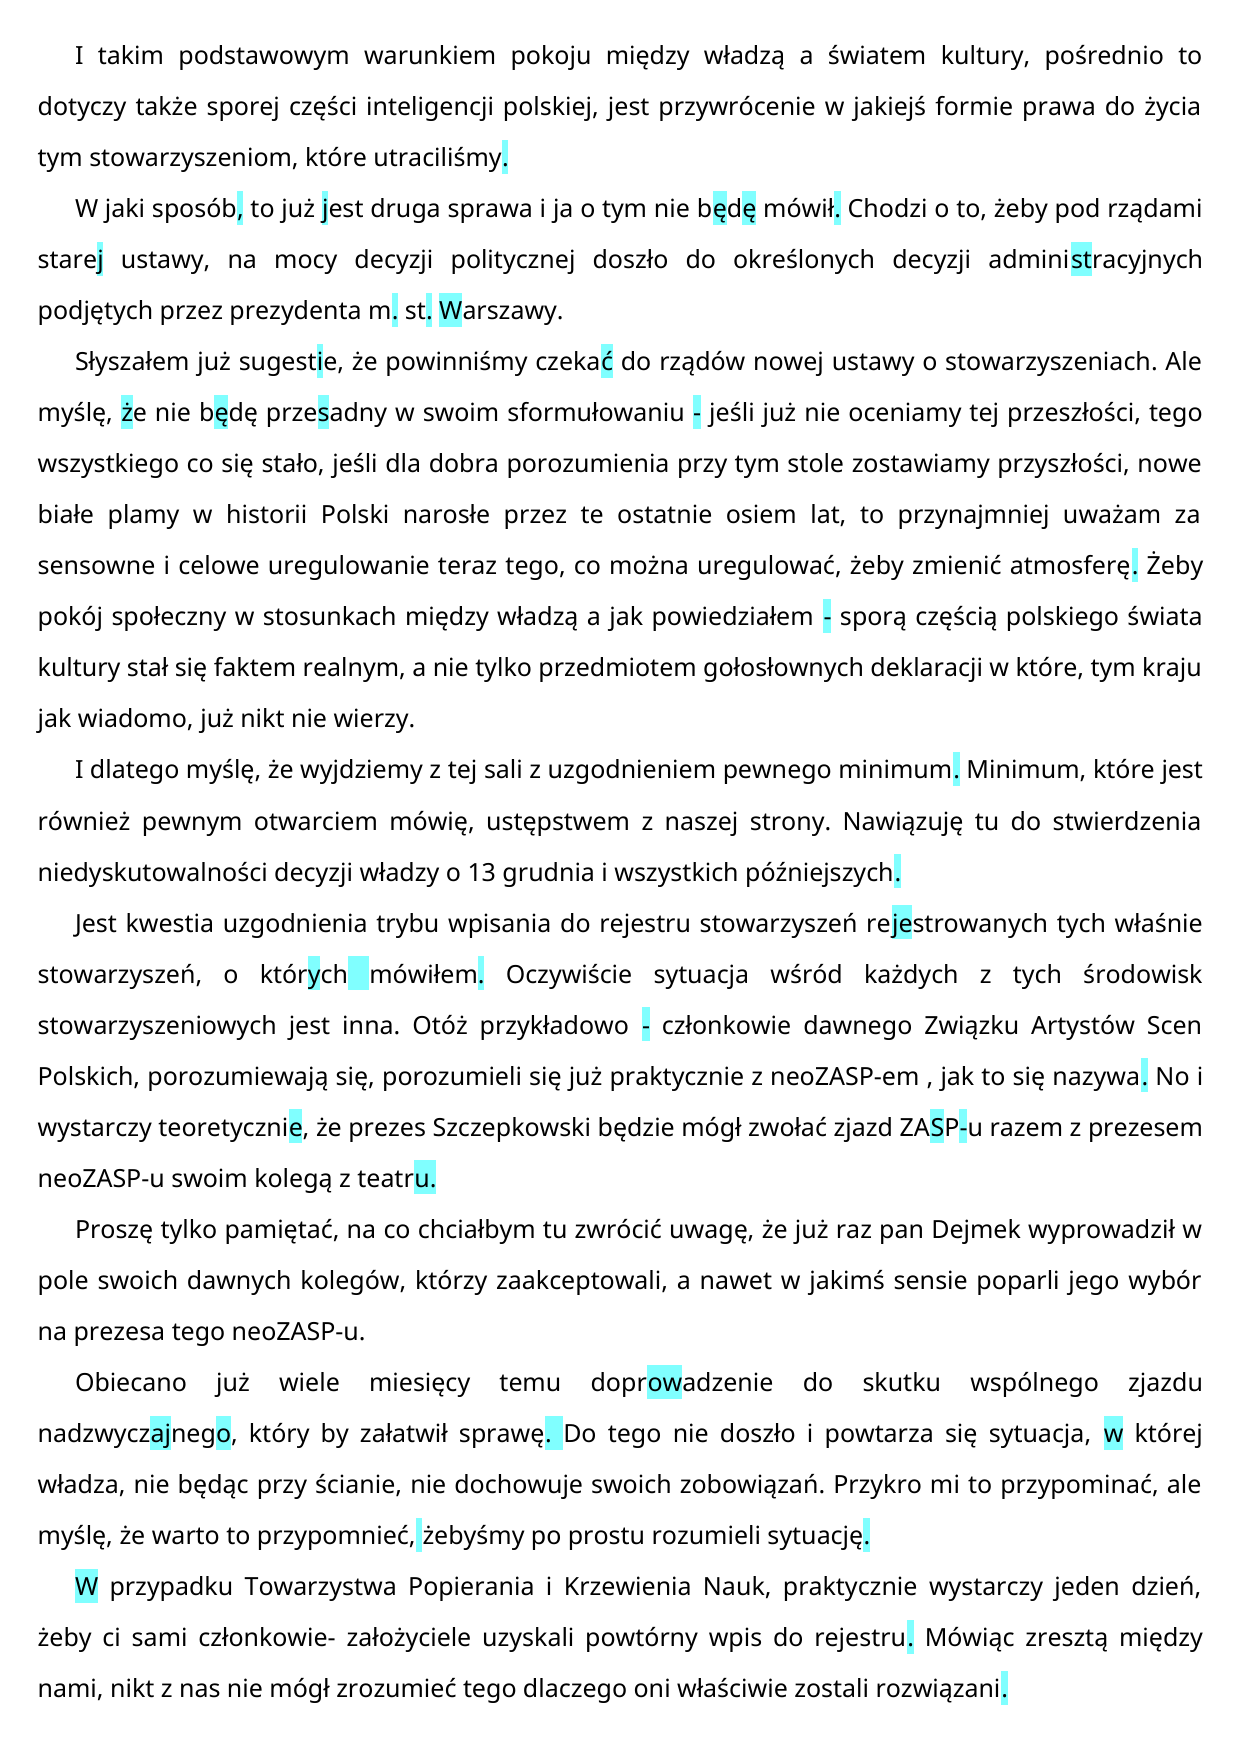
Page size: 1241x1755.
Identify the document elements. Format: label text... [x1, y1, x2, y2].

text Słyszałem już sugestie, że powinniśmy czekać do rządów nowej ustawy o stowarzyszeniach. Ale myślę, że nie będę przesadny w swoim sformułowaniu - jeśli już nie oceniamy tej przeszłości, tego wszystkiego co się stało, jeśli dla dobra porozumienia przy tym stole zostawiamy przyszłości, nowe białe plamy w historii Polski narosłe przez te ostatnie osiem lat, to przynajmniej uważam za sensowne i celowe uregulowanie teraz tego, co można uregulować, żeby zmienić atmosferę. Żeby pokój społeczny w stosunkach między władzą a jak powiedziałem - sporą częścią polskiego świata kultury stał się faktem realnym, a nie tylko przedmiotem gołosłownych deklaracji w które, tym kraju jak wiadomo, już nikt nie wierzy. [37, 344, 1203, 735]
text Obiecano już wiele miesięcy temu doprowadzenie do skutku wspólnego zjazdu nadzwyczajnego, który by załatwił sprawę. Do tego nie doszło i powtarza się sytuacja, w której władza, nie będąc przy ścianie, nie dochowuje swoich zobowiązań. Przykro mi to przypominać, ale myślę, że warto to przypomnieć, żebyśmy po prostu rozumieli sytuację. [37, 1364, 1203, 1552]
text Proszę tylko pamiętać, na co chciałbym tu zwrócić uwagę, że już raz pan Dejmek wyprowadził w pole swoich dawnych kolegów, którzy zaakceptowali, a nawet w jakimś sensie poparli jego wybór na prezesa tego neoZASP-u. [37, 1211, 1203, 1348]
text W przypadku Towarzystwa Popierania i Krzewienia Nauk, praktycznie wystarczy jeden dzień, żeby ci sami członkowie- założyciele uzyskali powtórny wpis do rejestru. Mówiąc zresztą między nami, nikt z nas nie mógł zrozumieć tego dlaczego oni właściwie zostali rozwiązani. [37, 1569, 1203, 1705]
text W jaki sposób, to już jest druga sprawa i ja o tym nie będę mówił. Chodzi o to, żeby pod rządami starej ustawy, na mocy decyzji politycznej doszło do określonych decyzji administracyjnych podjętych przez prezydenta m. st. Warszawy. [37, 191, 1203, 327]
text Jest kwestia uzgodnienia trybu wpisania do rejestru stowarzyszeń rejestrowanych tych właśnie stowarzyszeń, o których mówiłem. Oczywiście sytuacja wśród każdych z tych środowisk stowarzyszeniowych jest inna. Otóż przykładowo - członkowie dawnego Związku Artystów Scen Polskich, porozumiewają się, porozumieli się już praktycznie z neoZASP-em , jak to się nazywa. No i wystarczy teoretycznie, że prezes Szczepkowski będzie mógł zwołać zjazd ZASP-u razem z prezesem neoZASP-u swoim kolegą z teatru. [37, 905, 1203, 1194]
text I takim podstawowym warunkiem pokoju między władzą a światem kultury, pośrednio to dotyczy także sporej części inteligencji polskiej, jest przywrócenie w jakiejś formie prawa do życia tym stowarzyszeniom, które utraciliśmy. [37, 37, 1203, 174]
text I dlatego myślę, że wyjdziemy z tej sali z uzgodnieniem pewnego minimum. Minimum, które jest również pewnym otwarciem mówię, ustępstwem z naszej strony. Nawiązuję tu do stwierdzenia niedyskutowalności decyzji władzy o 13 grudnia i wszystkich późniejszych. [37, 752, 1203, 888]
